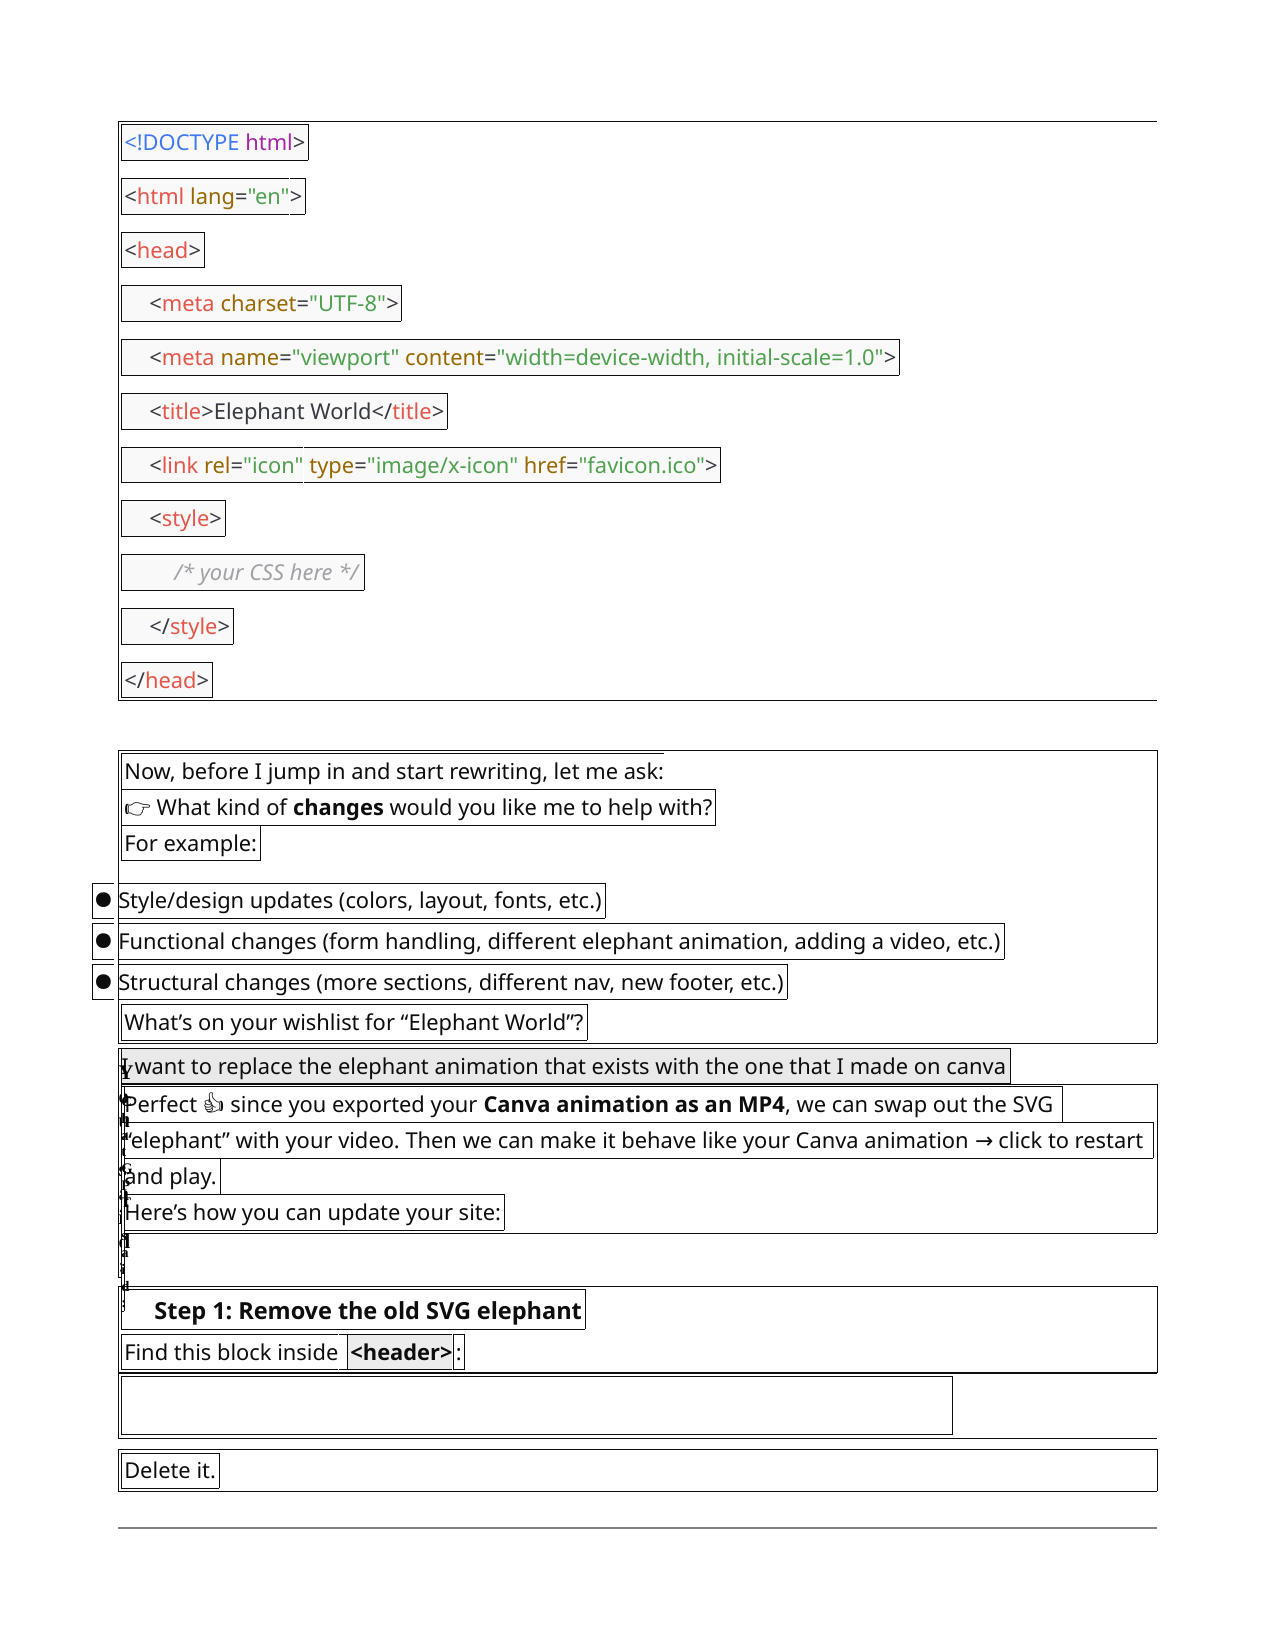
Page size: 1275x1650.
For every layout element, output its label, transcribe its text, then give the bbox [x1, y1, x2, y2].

text What’s on your wishlist for “Elephant World”? [119, 1001, 1157, 1043]
text <html lang="en"> [119, 175, 1157, 214]
text I want to replace the elephant animation that exists with the one that I made on canva [122, 1049, 1010, 1083]
text For example: [122, 826, 260, 860]
text <link rel="icon" type="image/x-icon" href="favicon.ico"> [119, 444, 1157, 482]
text </head> [119, 659, 1157, 700]
text <meta charset="UTF-8"> [119, 282, 1157, 321]
text Delete it. [119, 1450, 1157, 1491]
text Perfect 👍 since you exported your Canva animation as an MP4, we can swap out the SVG “elephant” with your video. Then we can make it behave like your Canva animation → click to restart and play. [122, 1085, 1157, 1191]
text [261, 822, 1157, 861]
text <head> [119, 229, 1157, 267]
text </style> [119, 605, 1157, 644]
subtitle ✅ Step 1: Remove the old SVG elephant [122, 1290, 585, 1329]
list Functional changes (form handling, different elephant animation, adding a video, etc.) [119, 920, 1157, 959]
list Style/design updates (colors, layout, fonts, etc.) [119, 879, 1157, 918]
text <meta name="viewport" content="width=device-width, initial-scale=1.0"> [119, 336, 1157, 375]
text /* your CSS here */ [119, 551, 1157, 590]
subtitle ✅ Step 1: Remove the old SVG elephant [128, 1287, 1157, 1329]
text Here’s how you can update your site: [125, 1191, 1157, 1233]
text Now, before I jump in and start rewriting, let me ask: 👉 What kind of changes would you like me to help with? [119, 751, 1157, 822]
text <style> [119, 497, 1157, 536]
text Find this block inside <header>: [119, 1331, 1157, 1372]
text I want to replace the elephant animation that exists with the one that I made on canva [1011, 1048, 1157, 1083]
text <title>Elephant World</title> [119, 390, 1157, 429]
text <!DOCTYPE html> [119, 122, 1157, 160]
list Structural changes (more sections, different nav, new footer, etc.) [119, 961, 1157, 999]
